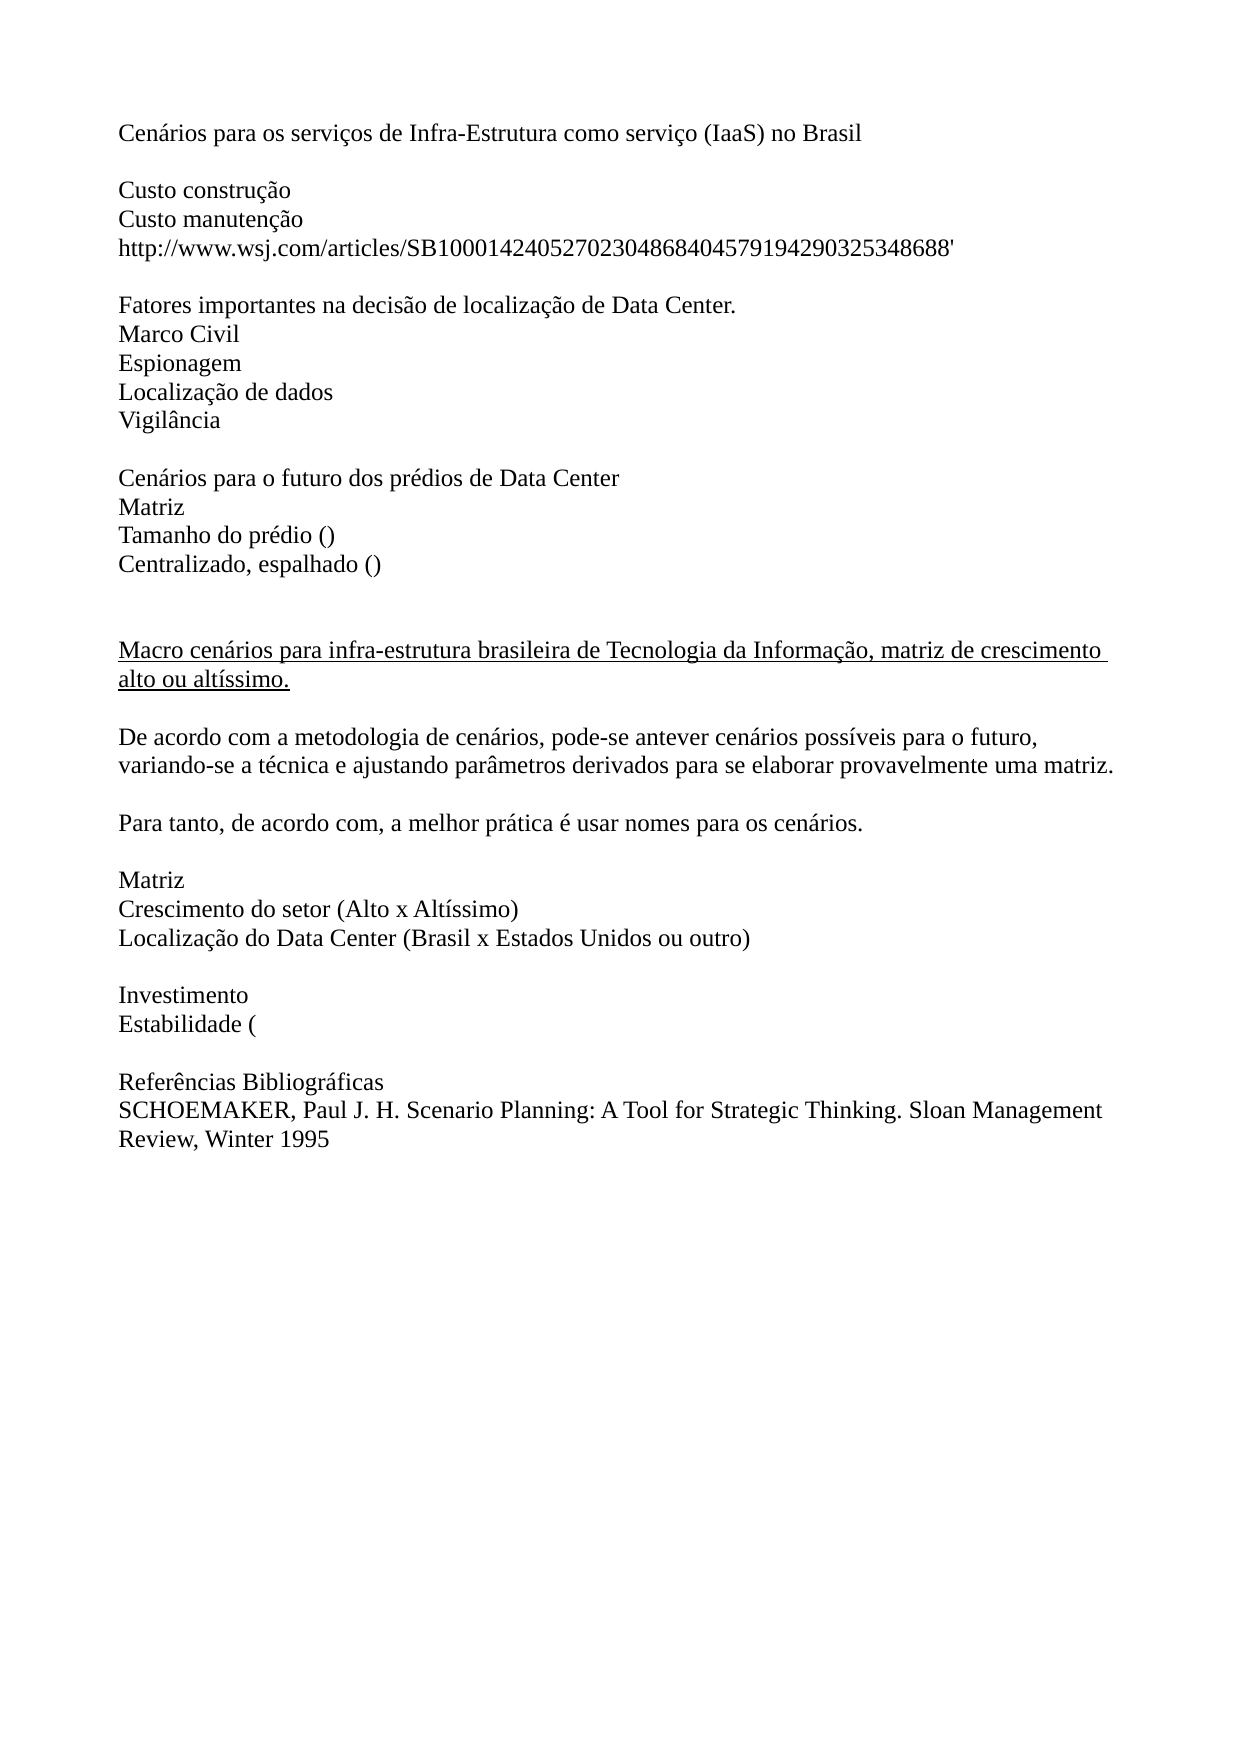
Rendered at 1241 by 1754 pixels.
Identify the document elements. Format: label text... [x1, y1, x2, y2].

text Tamanho do prédio () [118, 521, 1122, 549]
text Matriz [118, 866, 1122, 894]
text Estabilidade ( [118, 1009, 1122, 1038]
text Cenários para o futuro dos prédios de Data Center [118, 463, 1122, 492]
text Centralizado, espalhado () [118, 549, 1122, 578]
text Localização do Data Center (Brasil x Estados Unidos ou outro) [118, 923, 1122, 952]
text Matriz [118, 492, 1122, 521]
text Para tanto, de acordo com, a melhor prática é usar nomes para os cenários. [118, 808, 1122, 837]
text Vigilância [118, 406, 1122, 434]
text Fatores importantes na decisão de localização de Data Center. [118, 291, 1122, 319]
text Investimento [118, 981, 1122, 1009]
text Cenários para os serviços de Infra-Estrutura como serviço (IaaS) no Brasil [118, 118, 1122, 147]
text De acordo com a metodologia de cenários, pode-se antever cenários possíveis para o futuro, variando-se a técnica e ajustando parâmetros derivados para se elaborar provavelmente uma matriz. [118, 722, 1122, 779]
text Crescimento do setor (Alto x Altíssimo) [118, 894, 1122, 923]
text Espionagem [118, 348, 1122, 377]
text Localização de dados [118, 377, 1122, 406]
text Custo manutenção [118, 204, 1122, 233]
text SCHOEMAKER, Paul J. H. Scenario Planning: A Tool for Strategic Thinking. Sloan Management Review, Winter 1995 [118, 1096, 1122, 1153]
text Macro cenários para infra-estrutura brasileira de Tecnologia da Informação, matriz de crescimento alto ou altíssimo. [118, 636, 1122, 693]
text http://www.wsj.com/articles/SB10001424052702304868404579194290325348688' [118, 233, 1122, 262]
text Marco Civil [118, 319, 1122, 348]
text Custo construção [118, 176, 1122, 204]
text Referências Bibliográficas [118, 1067, 1122, 1096]
